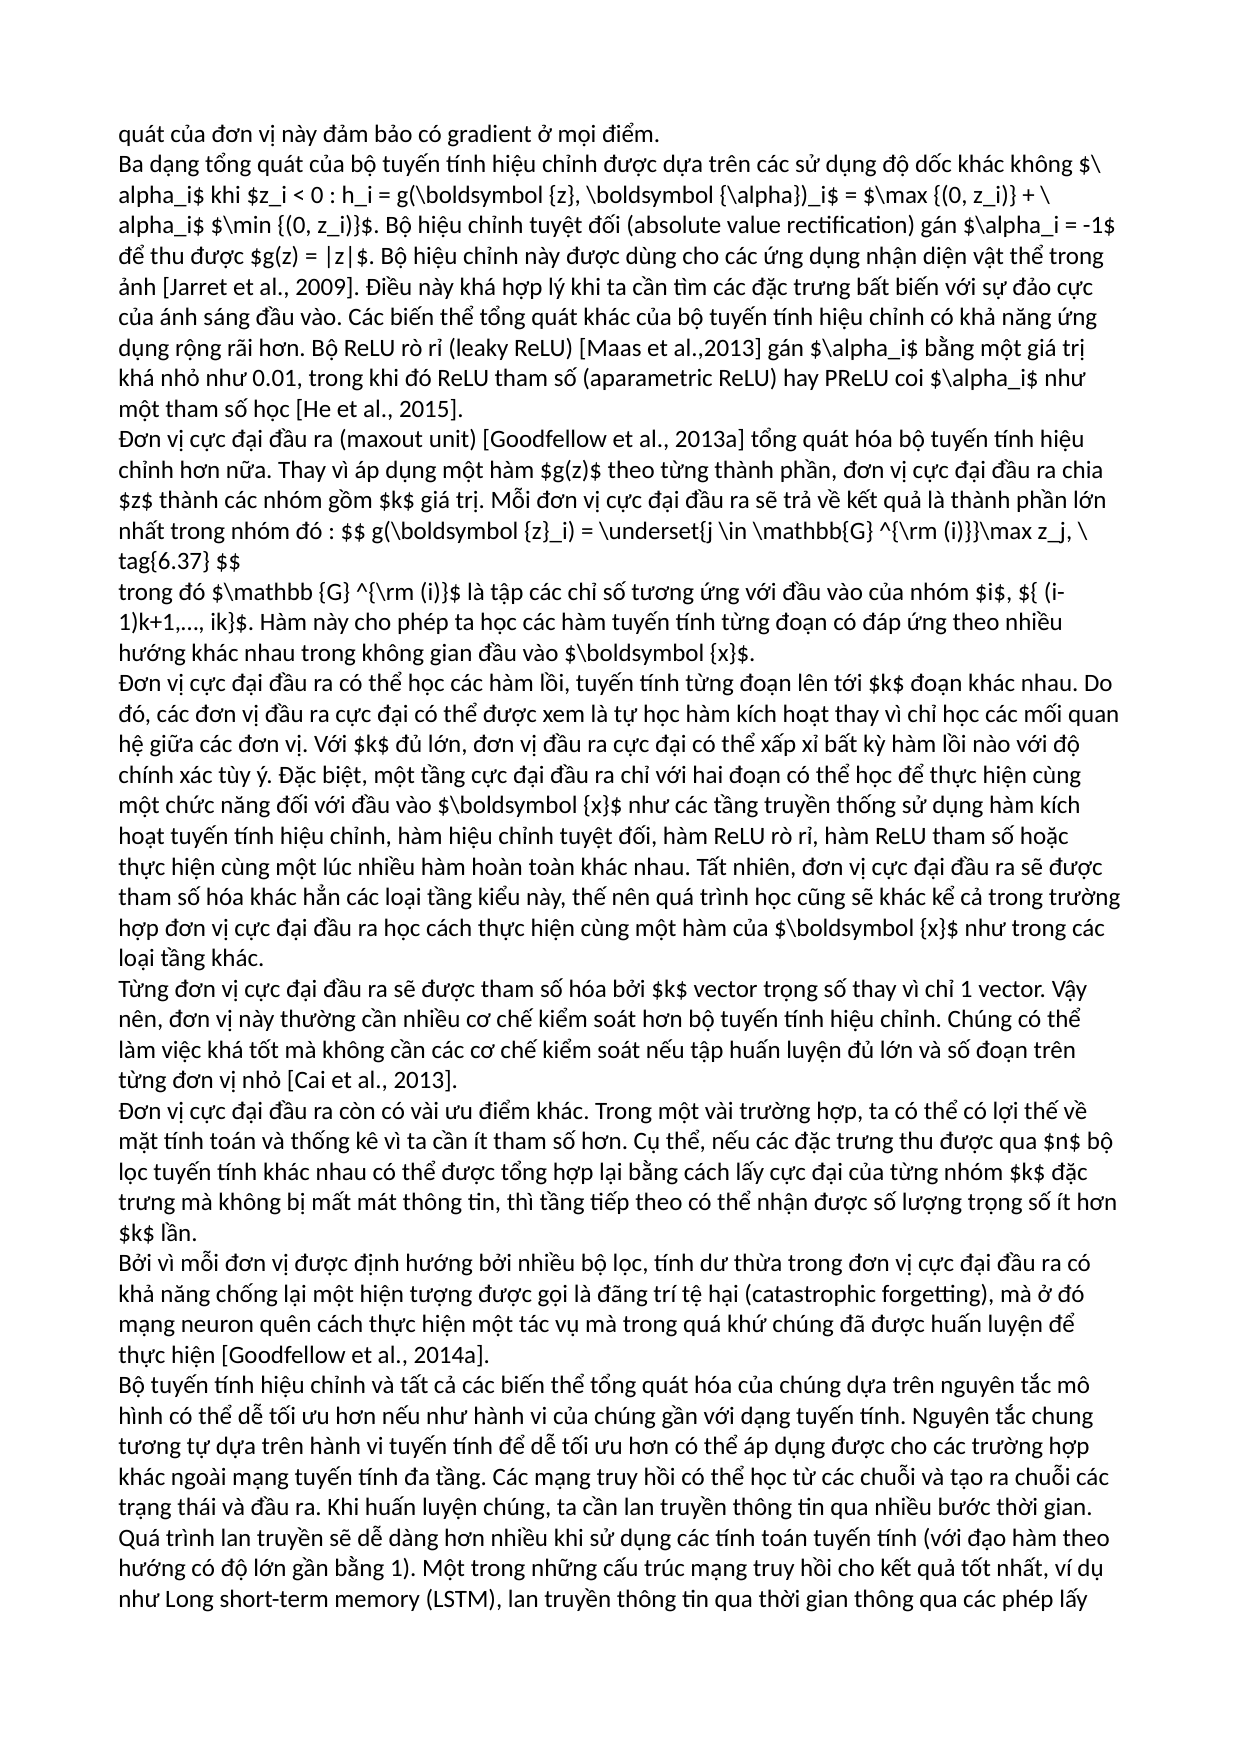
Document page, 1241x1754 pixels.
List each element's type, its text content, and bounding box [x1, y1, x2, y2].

text Bởi vì mỗi đơn vị được định hướng bởi nhiều bộ lọc, tính dư thừa trong đơn vị cực đại đầu ra có khả năng chống lại một hiện tượng được gọi là đãng trí tệ hại (catastrophic forgetting), mà ở đó mạng neuron quên cách thực hiện một tác vụ mà trong quá khứ chúng đã được huấn luyện để thực hiện [Goodfellow et al., 2014a]. [118, 1247, 1122, 1369]
text Ba dạng tổng quát của bộ tuyến tính hiệu chỉnh được dựa trên các sử dụng độ dốc khác không $\alpha_i$ khi $z_i < 0 : h_i = g(\boldsymbol {z}, \boldsymbol {\alpha})_i$ = $\max {(0, z_i)} + \alpha_i$ $\min {(0, z_i)}$. Bộ hiệu chỉnh tuyệt đối (absolute value rectification) gán $\alpha_i = -1$ để thu được $g(z) = |z|$. Bộ hiệu chỉnh này được dùng cho các ứng dụng nhận diện vật thể trong ảnh [Jarret et al., 2009]. Điều này khá hợp lý khi ta cần tìm các đặc trưng bất biến với sự đảo cực của ánh sáng đầu vào. Các biến thể tổng quát khác của bộ tuyến tính hiệu chỉnh có khả năng ứng dụng rộng rãi hơn. Bộ ReLU rò rỉ (leaky ReLU) [Maas et al.,2013] gán $\alpha_i$ bằng một giá trị khá nhỏ như 0.01, trong khi đó ReLU tham số (aparametric ReLU) hay PReLU coi $\alpha_i$ như một tham số học [He et al., 2015]. [118, 149, 1122, 423]
text quát của đơn vị này đảm bảo có gradient ở mọi điểm. [118, 118, 1122, 149]
text Bộ tuyến tính hiệu chỉnh và tất cả các biến thể tổng quát hóa của chúng dựa trên nguyên tắc mô hình có thể dễ tối ưu hơn nếu như hành vi của chúng gần với dạng tuyến tính. Nguyên tắc chung tương tự dựa trên hành vi tuyến tính để dễ tối ưu hơn có thể áp dụng được cho các trường hợp khác ngoài mạng tuyến tính đa tầng. Các mạng truy hồi có thể học từ các chuỗi và tạo ra chuỗi các trạng thái và đầu ra. Khi huấn luyện chúng, ta cần lan truyền thông tin qua nhiều bước thời gian. Quá trình lan truyền sẽ dễ dàng hơn nhiều khi sử dụng các tính toán tuyến tính (với đạo hàm theo hướng có độ lớn gần bằng 1). Một trong những cấu trúc mạng truy hồi cho kết quả tốt nhất, ví dụ như Long short-term memory (LSTM), lan truyền thông tin qua thời gian thông qua các phép lấy [118, 1369, 1122, 1614]
text trong đó $\mathbb {G} ^{\rm (i)}$ là tập các chỉ số tương ứng với đầu vào của nhóm $i$, ${ (i-1)k+1,…, ik}$. Hàm này cho phép ta học các hàm tuyến tính từng đoạn có đáp ứng theo nhiều hướng khác nhau trong không gian đầu vào $\boldsymbol {x}$. [118, 576, 1122, 667]
text Đơn vị cực đại đầu ra có thể học các hàm lồi, tuyến tính từng đoạn lên tới $k$ đoạn khác nhau. Do đó, các đơn vị đầu ra cực đại có thể được xem là tự học hàm kích hoạt thay vì chỉ học các mối quan hệ giữa các đơn vị. Với $k$ đủ lớn, đơn vị đầu ra cực đại có thể xấp xỉ bất kỳ hàm lồi nào với độ chính xác tùy ý. Đặc biệt, một tầng cực đại đầu ra chỉ với hai đoạn có thể học để thực hiện cùng một chức năng đối với đầu vào $\boldsymbol {x}$ như các tầng truyền thống sử dụng hàm kích hoạt tuyến tính hiệu chỉnh, hàm hiệu chỉnh tuyệt đối, hàm ReLU rò rỉ, hàm ReLU tham số hoặc thực hiện cùng một lúc nhiều hàm hoàn toàn khác nhau. Tất nhiên, đơn vị cực đại đầu ra sẽ được tham số hóa khác hẳn các loại tầng kiểu này, thế nên quá trình học cũng sẽ khác kể cả trong trường hợp đơn vị cực đại đầu ra học cách thực hiện cùng một hàm của $\boldsymbol {x}$ như trong các loại tầng khác. [118, 667, 1122, 973]
text Đơn vị cực đại đầu ra còn có vài ưu điểm khác. Trong một vài trường hợp, ta có thể có lợi thế về mặt tính toán và thống kê vì ta cần ít tham số hơn. Cụ thể, nếu các đặc trưng thu được qua $n$ bộ lọc tuyến tính khác nhau có thể được tổng hợp lại bằng cách lấy cực đại của từng nhóm $k$ đặc trưng mà không bị mất mát thông tin, thì tầng tiếp theo có thể nhận được số lượng trọng số ít hơn $k$ lần. [118, 1095, 1122, 1247]
text Đơn vị cực đại đầu ra (maxout unit) [Goodfellow et al., 2013a] tổng quát hóa bộ tuyến tính hiệu chỉnh hơn nữa. Thay vì áp dụng một hàm $g(z)$ theo từng thành phần, đơn vị cực đại đầu ra chia $z$ thành các nhóm gồm $k$ giá trị. Mỗi đơn vị cực đại đầu ra sẽ trả về kết quả là thành phần lớn nhất trong nhóm đó : $$ g(\boldsymbol {z}_i) = \underset{j \in \mathbb{G} ^{\rm (i)}}\max z_j, \tag{6.37} $$ [118, 423, 1122, 576]
text Từng đơn vị cực đại đầu ra sẽ được tham số hóa bởi $k$ vector trọng số thay vì chỉ 1 vector. Vậy nên, đơn vị này thường cần nhiều cơ chế kiểm soát hơn bộ tuyến tính hiệu chỉnh. Chúng có thể làm việc khá tốt mà không cần các cơ chế kiểm soát nếu tập huấn luyện đủ lớn và số đoạn trên từng đơn vị nhỏ [Cai et al., 2013]. [118, 973, 1122, 1095]
